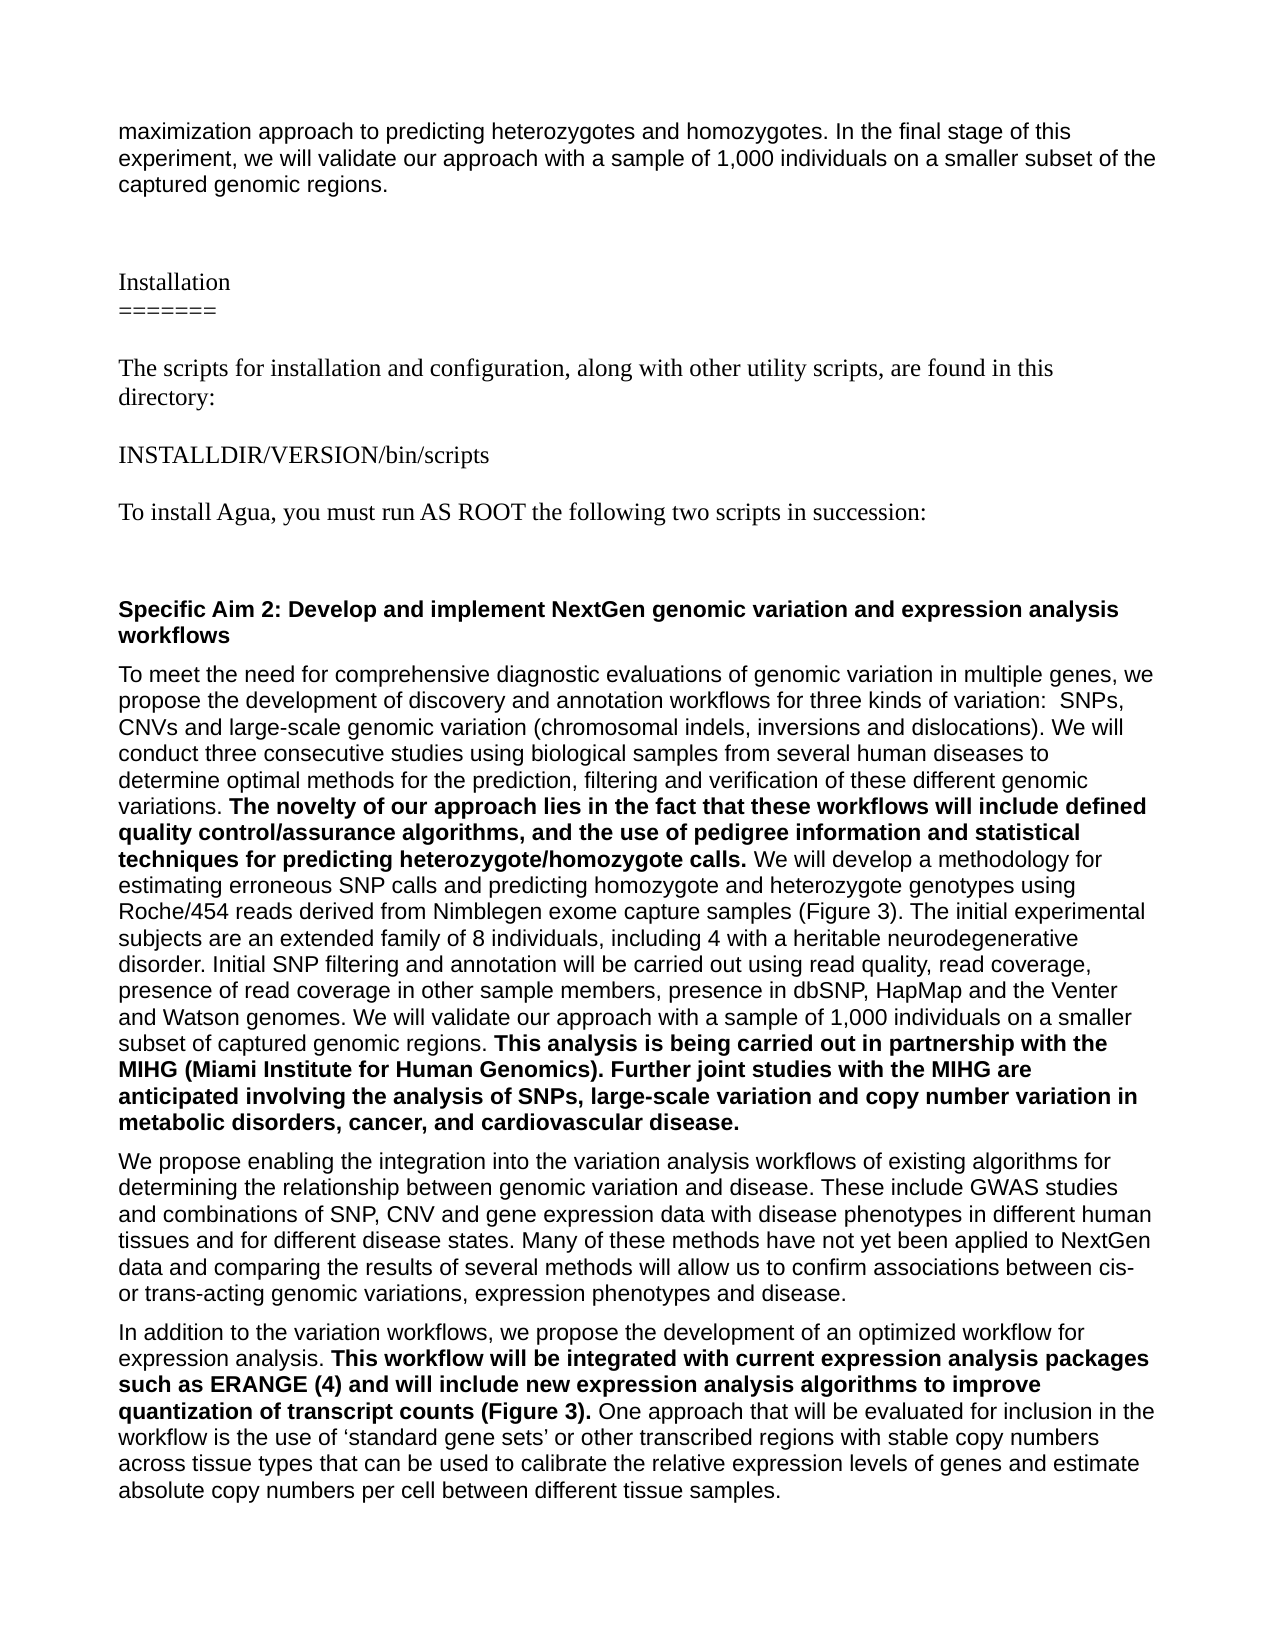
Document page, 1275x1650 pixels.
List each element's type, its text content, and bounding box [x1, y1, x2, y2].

text Specific Aim 2: Develop and implement NextGen genomic variation and expression analysis workflows [118, 596, 1157, 649]
text In addition to the variation workflows, we propose the development of an optimized workflow for expression analysis. This workflow will be integrated with current expression analysis packages such as ERANGE (4) and will include new expression analysis algorithms to improve quantization of transcript counts (Figure 3). One approach that will be evaluated for inclusion in the workflow is the use of ‘standard gene sets’ or other transcribed regions with stable copy numbers across tissue types that can be used to calibrate the relative expression levels of genes and estimate absolute copy numbers per cell between different tissue samples. [118, 1319, 1157, 1503]
text The scripts for installation and configuration, along with other utility scripts, are found in this directory: [118, 353, 1157, 411]
text INSTALLDIR/VERSION/bin/scripts [118, 440, 1157, 468]
text We propose enabling the integration into the variation analysis workflows of existing algorithms for determining the relationship between genomic variation and disease. These include GWAS studies and combinations of SNP, CNV and gene expression data with disease phenotypes in different human tissues and for different disease states. Many of these methods have not yet been applied to NextGen data and comparing the results of several methods will allow us to confirm associations between cis- or trans-acting genomic variations, expression phenotypes and disease. [118, 1148, 1157, 1306]
text ======= [118, 296, 1157, 325]
text To install Agua, you must run AS ROOT the following two scripts in succession: [118, 497, 1157, 526]
text Installation [118, 267, 1157, 296]
text maximization approach to predicting heterozygotes and homozygotes. In the final stage of this experiment, we will validate our approach with a sample of 1,000 individuals on a smaller subset of the captured genomic regions. [118, 118, 1157, 197]
text To meet the need for comprehensive diagnostic evaluations of genomic variation in multiple genes, we propose the development of discovery and annotation workflows for three kinds of variation: SNPs, CNVs and large-scale genomic variation (chromosomal indels, inversions and dislocations). We will conduct three consecutive studies using biological samples from several human diseases to determine optimal methods for the prediction, filtering and verification of these different genomic variations. The novelty of our approach lies in the fact that these workflows will include defined quality control/assurance algorithms, and the use of pedigree information and statistical techniques for predicting heterozygote/homozygote calls. We will develop a methodology for estimating erroneous SNP calls and predicting homozygote and heterozygote genotypes using Roche/454 reads derived from Nimblegen exome capture samples (Figure 3). The initial experimental subjects are an extended family of 8 individuals, including 4 with a heritable neurodegenerative disorder. Initial SNP filtering and annotation will be carried out using read quality, read coverage, presence of read coverage in other sample members, presence in dbSNP, HapMap and the Venter and Watson genomes. We will validate our approach with a sample of 1,000 individuals on a smaller subset of captured genomic regions. This analysis is being carried out in partnership with the MIHG (Miami Institute for Human Genomics). Further joint studies with the MIHG are anticipated involving the analysis of SNPs, large-scale variation and copy number variation in metabolic disorders, cancer, and cardiovascular disease. [118, 661, 1157, 1136]
